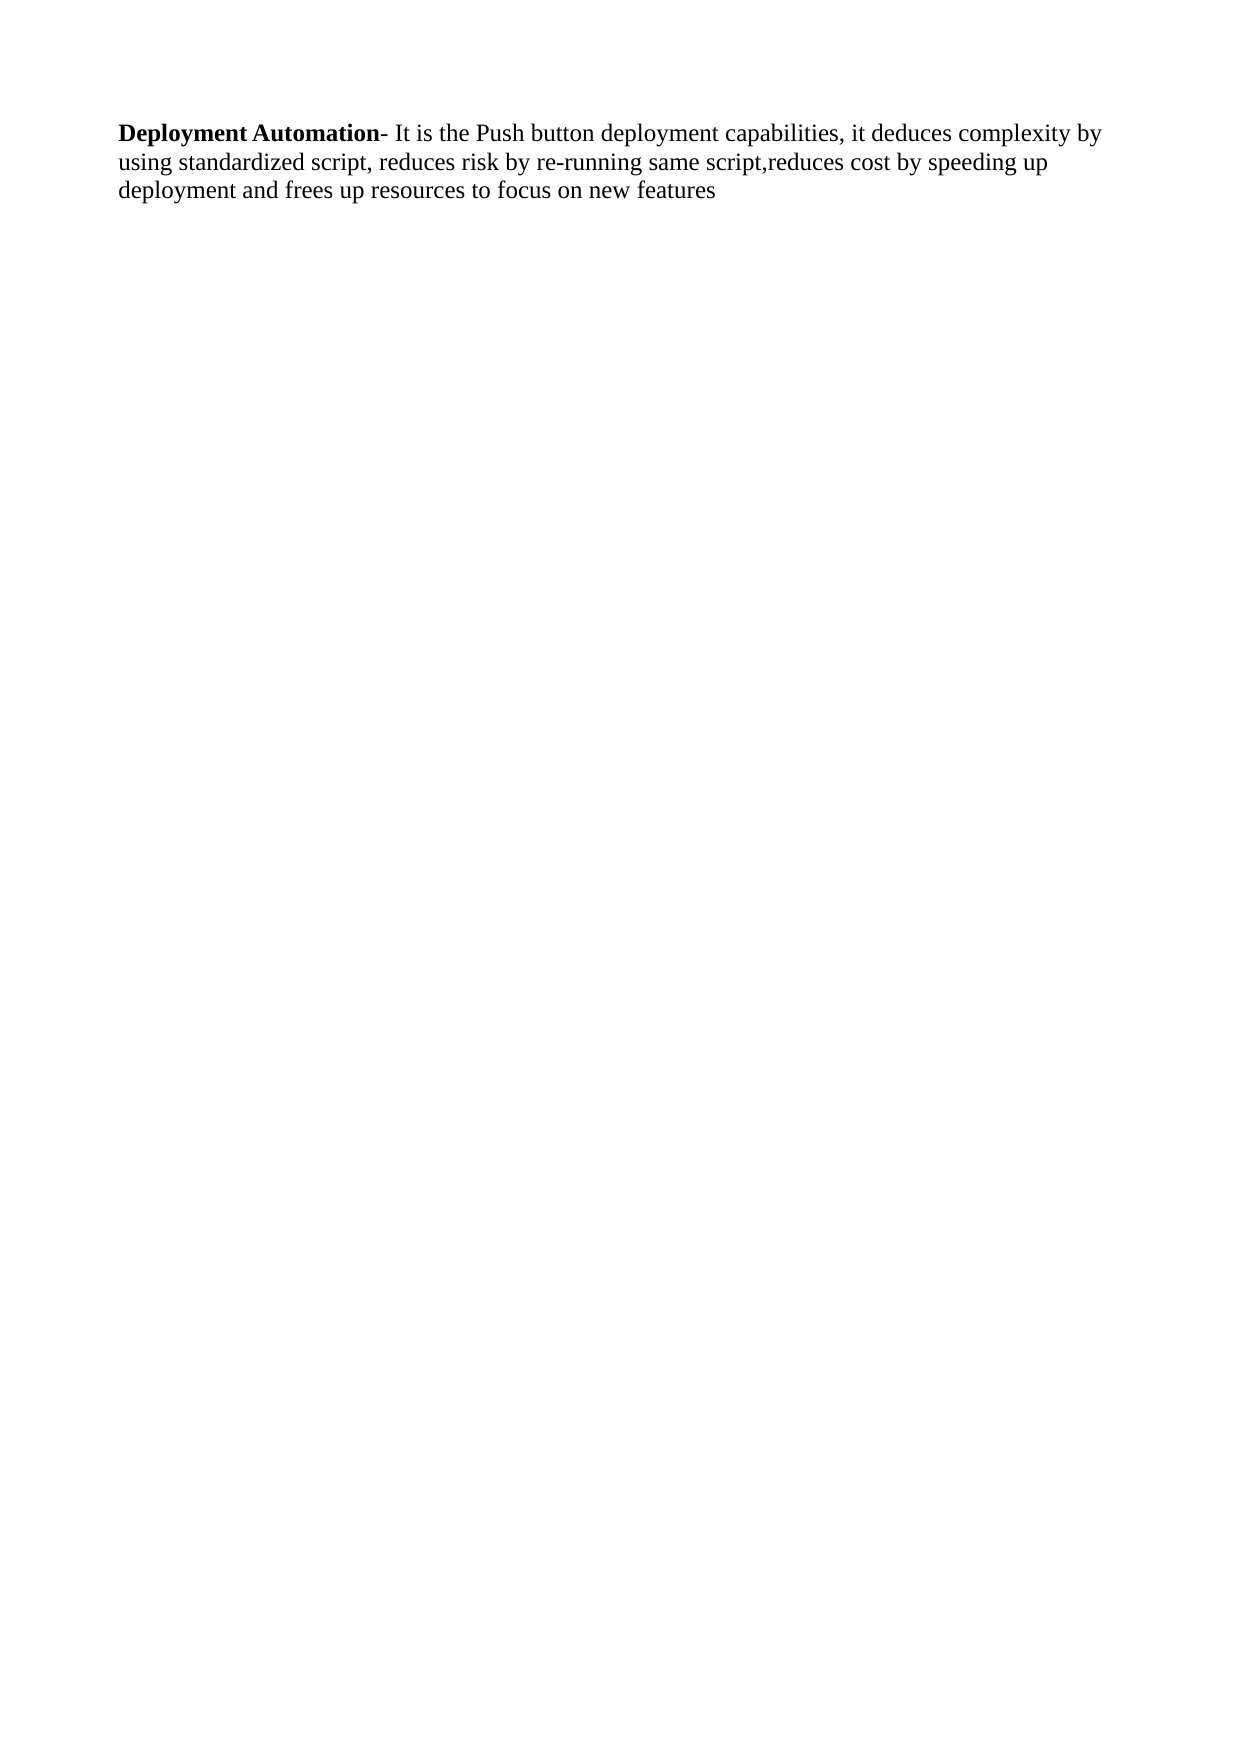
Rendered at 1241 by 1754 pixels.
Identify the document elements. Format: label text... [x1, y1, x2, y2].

text Deployment Automation- It is the Push button deployment capabilities, it deduces complexity by using standardized script, reduces risk by re-running same script,reduces cost by speeding up deployment and frees up resources to focus on new features [118, 118, 1122, 204]
